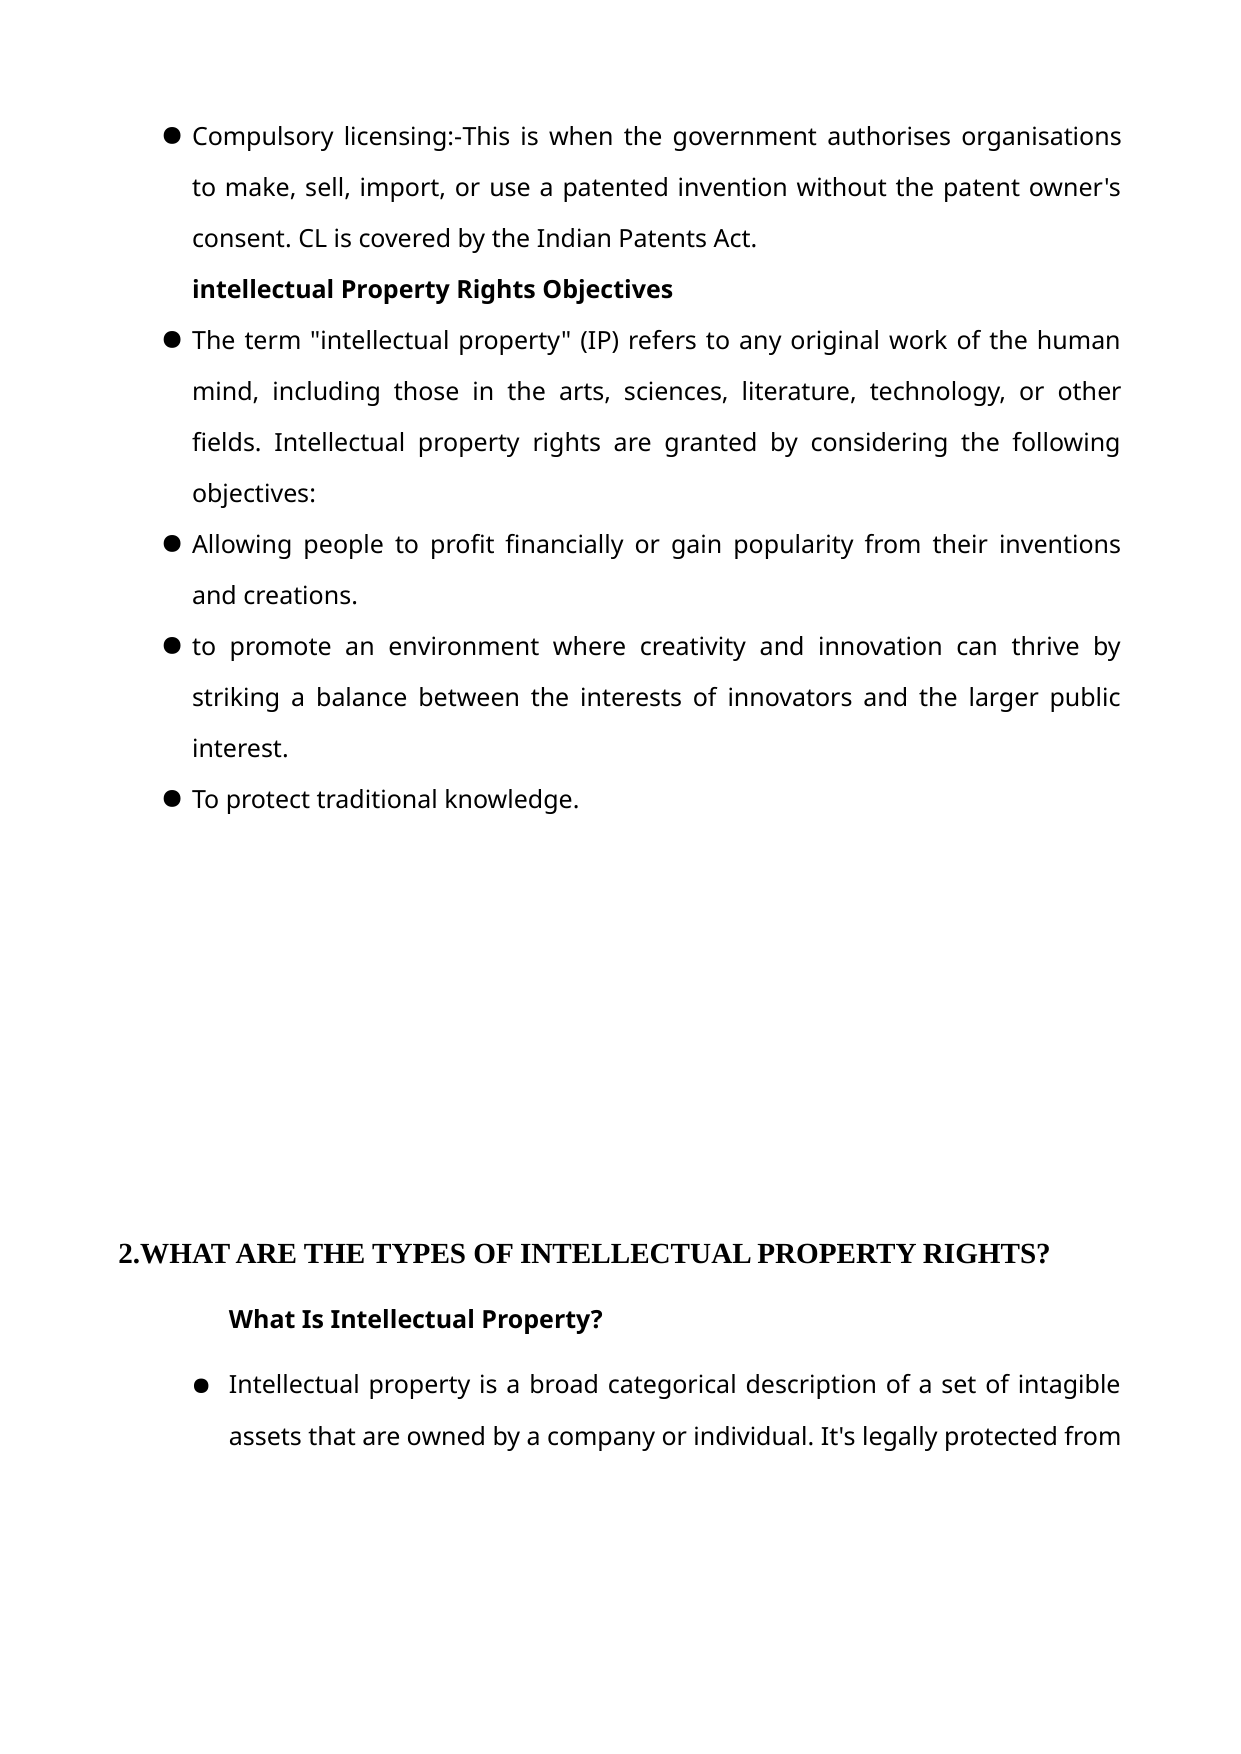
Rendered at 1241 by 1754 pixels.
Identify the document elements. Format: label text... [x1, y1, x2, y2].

list Intellectual property is a broad categorical description of a set of intagible assets that are owned by a company or individual. It's legally protected from [191, 1367, 1122, 1452]
list To protect traditional knowledge. [162, 782, 1122, 816]
text 2.WHAT ARE THE TYPES OF INTELLECTUAL PROPERTY RIGHTS? [118, 1237, 1122, 1270]
list Allowing people to profit financially or gain popularity from their inventions and creations. [162, 526, 1122, 612]
list to promote an environment where creativity and innovation can thrive by striking a balance between the interests of innovators and the larger public interest. [162, 628, 1122, 765]
list What Is Intellectual Property? [191, 1302, 1122, 1336]
list Compulsory licensing:-This is when the government authorises organisations to make, sell, import, or use a patented invention without the patent owner's consent. CL is covered by the Indian Patents Act. [162, 118, 1122, 254]
list intellectual Property Rights Objectives [162, 271, 1122, 305]
list The term "intellectual property" (IP) refers to any original work of the human mind, including those in the arts, sciences, literature, technology, or other fields. Intellectual property rights are granted by considering the following objectives: [162, 322, 1122, 509]
